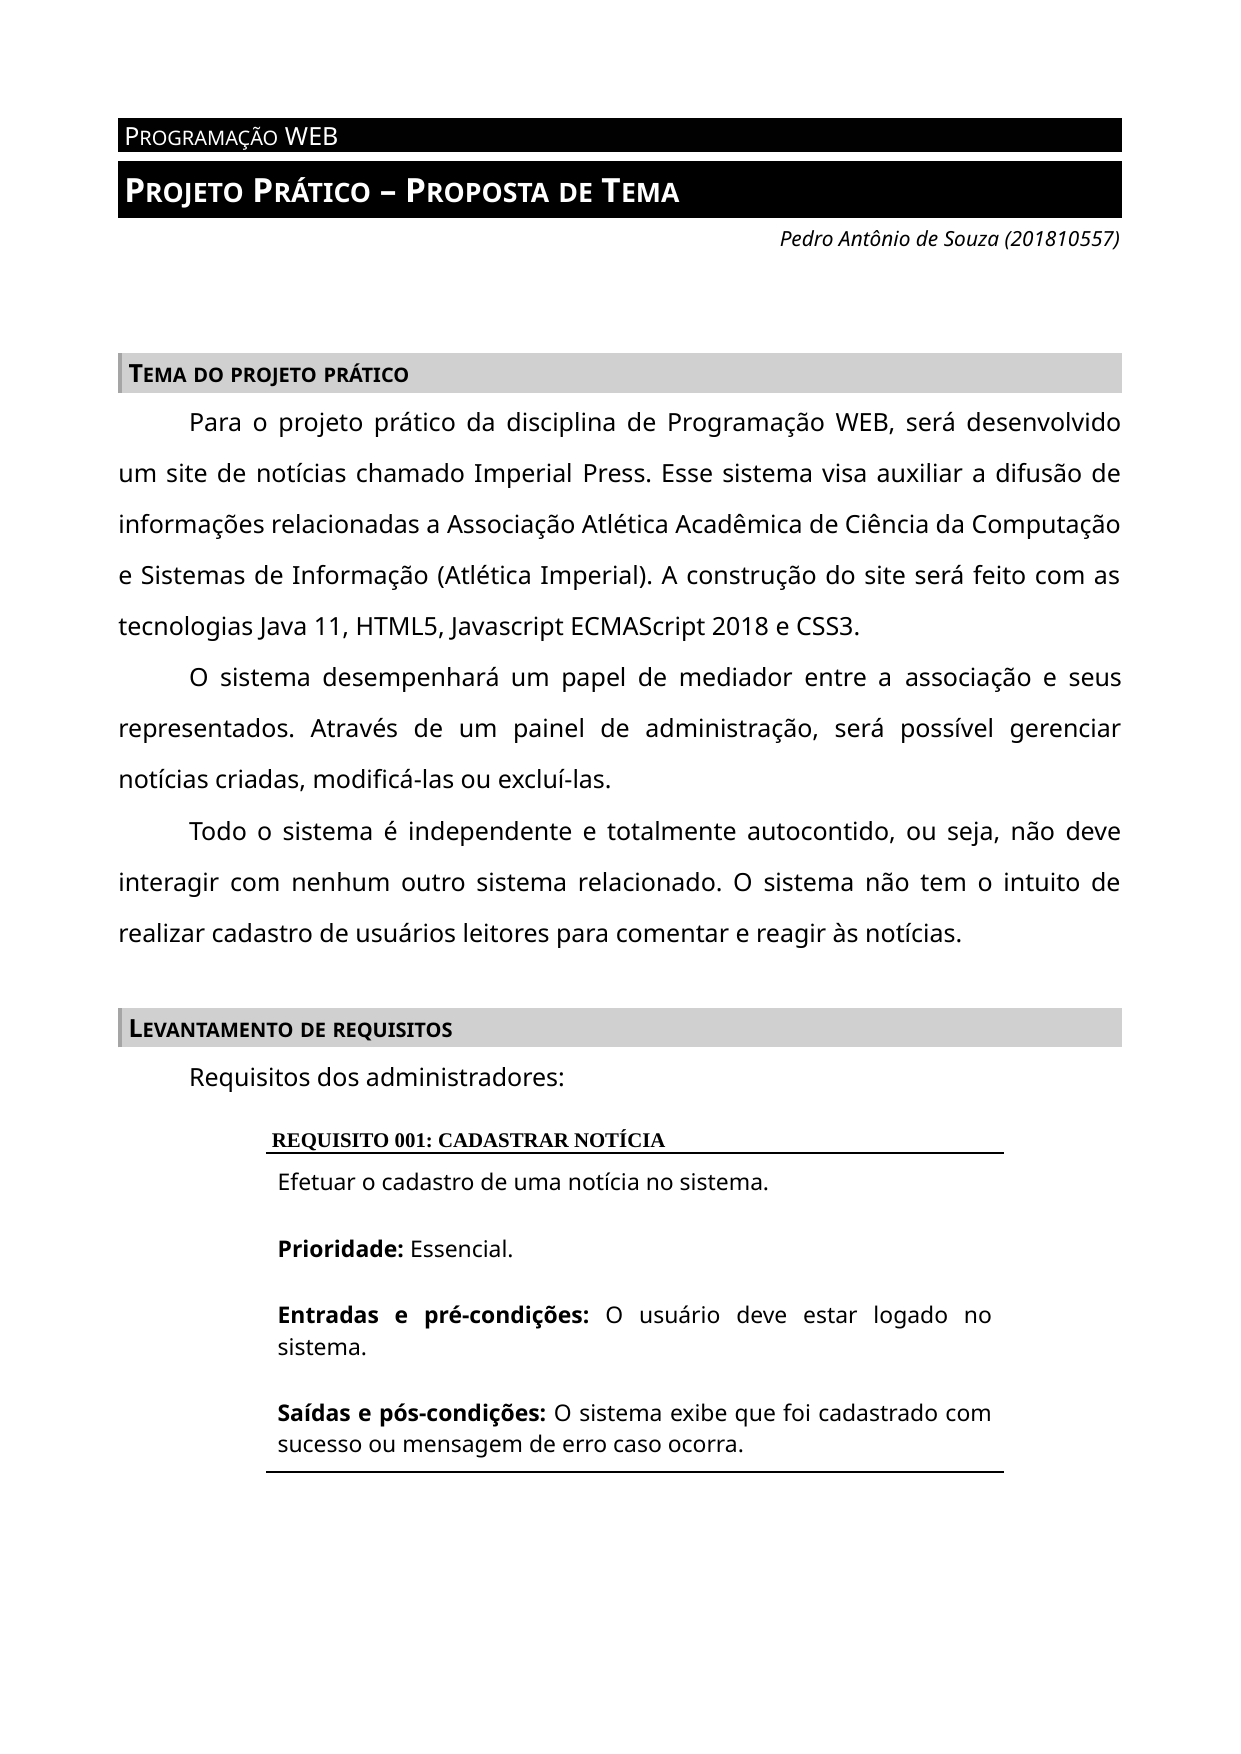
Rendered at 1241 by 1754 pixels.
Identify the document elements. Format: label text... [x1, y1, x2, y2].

text Projeto Prático – Proposta de Tema [118, 161, 1122, 218]
text Pedro Antônio de Souza (201810557) [118, 224, 1122, 253]
text Entradas e pré-condições: O usuário deve estar logado no sistema. [266, 1285, 1004, 1362]
text Prioridade: Essencial. [266, 1219, 1004, 1264]
text O sistema desempenhará um papel de mediador entre a associação e seus representados. Através de um painel de administração, será possível gerenciar notícias criadas, modificá-las ou excluí-las. [118, 660, 1122, 796]
text Requisito 001: Cadastrar notícia [266, 1128, 1004, 1152]
text Levantamento de requisitos [122, 1008, 1122, 1047]
text Efetuar o cadastro de uma notícia no sistema. [266, 1154, 1004, 1197]
text Tema do projeto prático [122, 353, 1122, 393]
text Programação WEB [118, 118, 1122, 152]
text Para o projeto prático da disciplina de Programação WEB, será desenvolvido um site de notícias chamado Imperial Press. Esse sistema visa auxiliar a difusão de informações relacionadas a Associação Atlética Acadêmica de Ciência da Computação e Sistemas de Informação (Atlética Imperial). A construção do site será feito com as tecnologias Java 11, HTML5, Javascript ECMAScript 2018 e CSS3. [118, 405, 1122, 643]
text Saídas e pós-condições: O sistema exibe que foi cadastrado com sucesso ou mensagem de erro caso ocorra. [266, 1383, 1004, 1471]
text Requisitos dos administradores: [118, 1059, 1122, 1093]
text Todo o sistema é independente e totalmente autocontido, ou seja, não deve interagir com nenhum outro sistema relacionado. O sistema não tem o intuito de realizar cadastro de usuários leitores para comentar e reagir às notícias. [118, 813, 1122, 949]
